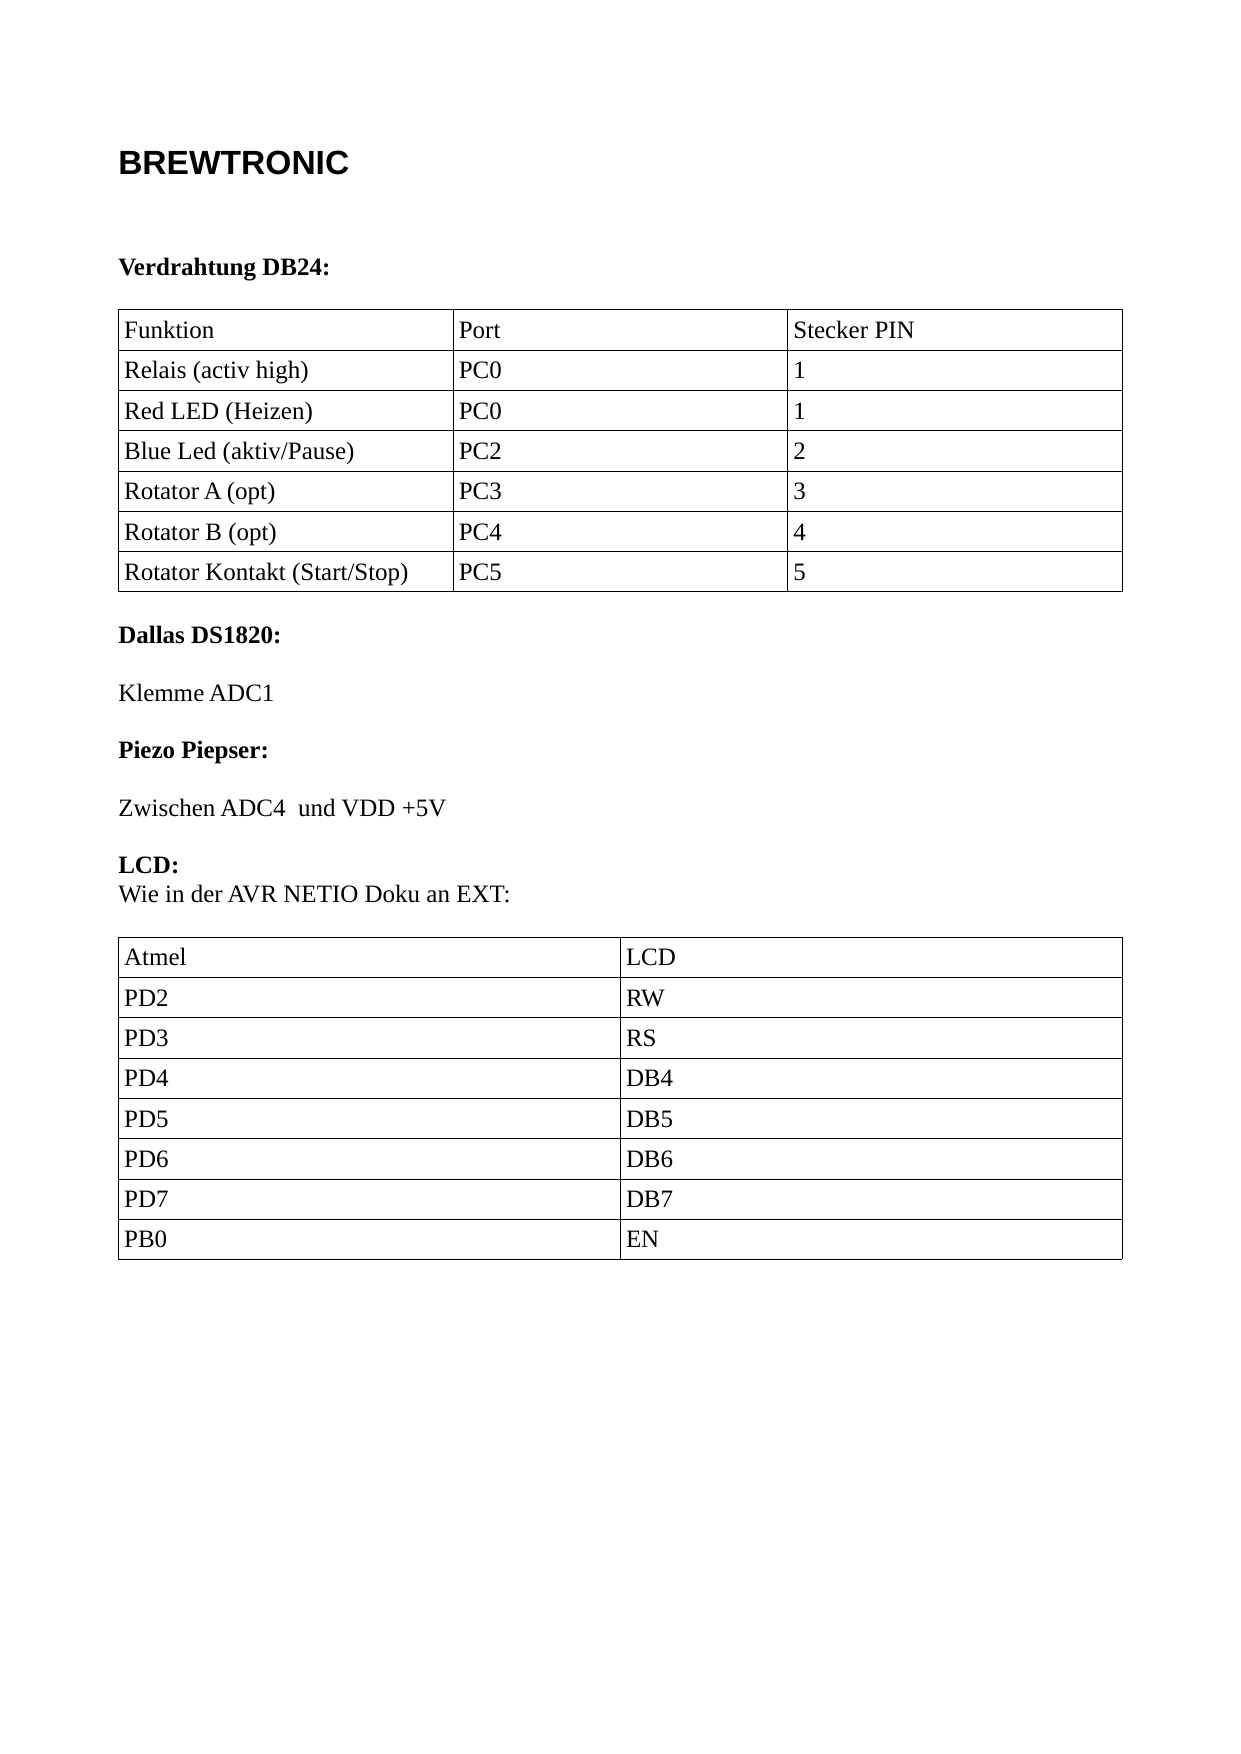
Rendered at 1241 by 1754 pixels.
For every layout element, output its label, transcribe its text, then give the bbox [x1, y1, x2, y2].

text Verdrahtung DB24: [118, 252, 1122, 281]
text Zwischen ADC4 und VDD +5V [118, 793, 1122, 822]
text Klemme ADC1 [118, 678, 1122, 707]
table_cell PC0 [454, 351, 787, 390]
table_cell RW [621, 978, 1122, 1017]
table_header Atmel [119, 938, 620, 977]
table_cell DB5 [621, 1099, 1122, 1138]
table_cell DB6 [621, 1139, 1122, 1178]
table_cell Red LED (Heizen) [119, 391, 453, 430]
table_cell 4 [788, 512, 1122, 551]
table_cell PC2 [454, 431, 787, 471]
table_cell DB4 [621, 1059, 1122, 1098]
table_cell PC5 [454, 552, 787, 591]
table_cell PB0 [119, 1220, 620, 1259]
text Piezo Piepser: [118, 735, 1122, 764]
table_cell PD5 [119, 1099, 620, 1138]
table_header Port [454, 310, 787, 349]
table_cell Rotator A (opt) [119, 472, 453, 511]
table_cell 3 [788, 472, 1122, 511]
table_cell PD2 [119, 978, 620, 1017]
table_cell DB7 [621, 1180, 1122, 1219]
table_cell Relais (activ high) [119, 351, 453, 390]
text Dallas DS1820: [118, 620, 1122, 649]
table_cell PD3 [119, 1018, 620, 1057]
table_header Funktion [119, 310, 453, 349]
table_cell RS [621, 1018, 1122, 1057]
table_cell 1 [788, 351, 1122, 390]
table_cell PC4 [454, 512, 787, 551]
table_cell Rotator B (opt) [119, 512, 453, 551]
table_cell Blue Led (aktiv/Pause) [119, 431, 453, 471]
subtitle BREWTRONIC [118, 143, 1122, 182]
table_cell EN [621, 1220, 1122, 1259]
table_header LCD [621, 938, 1122, 977]
table_cell PC0 [454, 391, 787, 430]
table_cell PD6 [119, 1139, 620, 1178]
table_cell Rotator Kontakt (Start/Stop) [119, 552, 453, 591]
table_cell PD4 [119, 1059, 620, 1098]
table_cell 5 [788, 552, 1122, 591]
table_cell PD7 [119, 1180, 620, 1219]
table_cell 2 [788, 431, 1122, 471]
text Wie in der AVR NETIO Doku an EXT: [118, 879, 1122, 908]
table_header Stecker PIN [788, 310, 1122, 349]
text LCD: [118, 850, 1122, 879]
table_cell PC3 [454, 472, 787, 511]
table_cell 1 [788, 391, 1122, 430]
